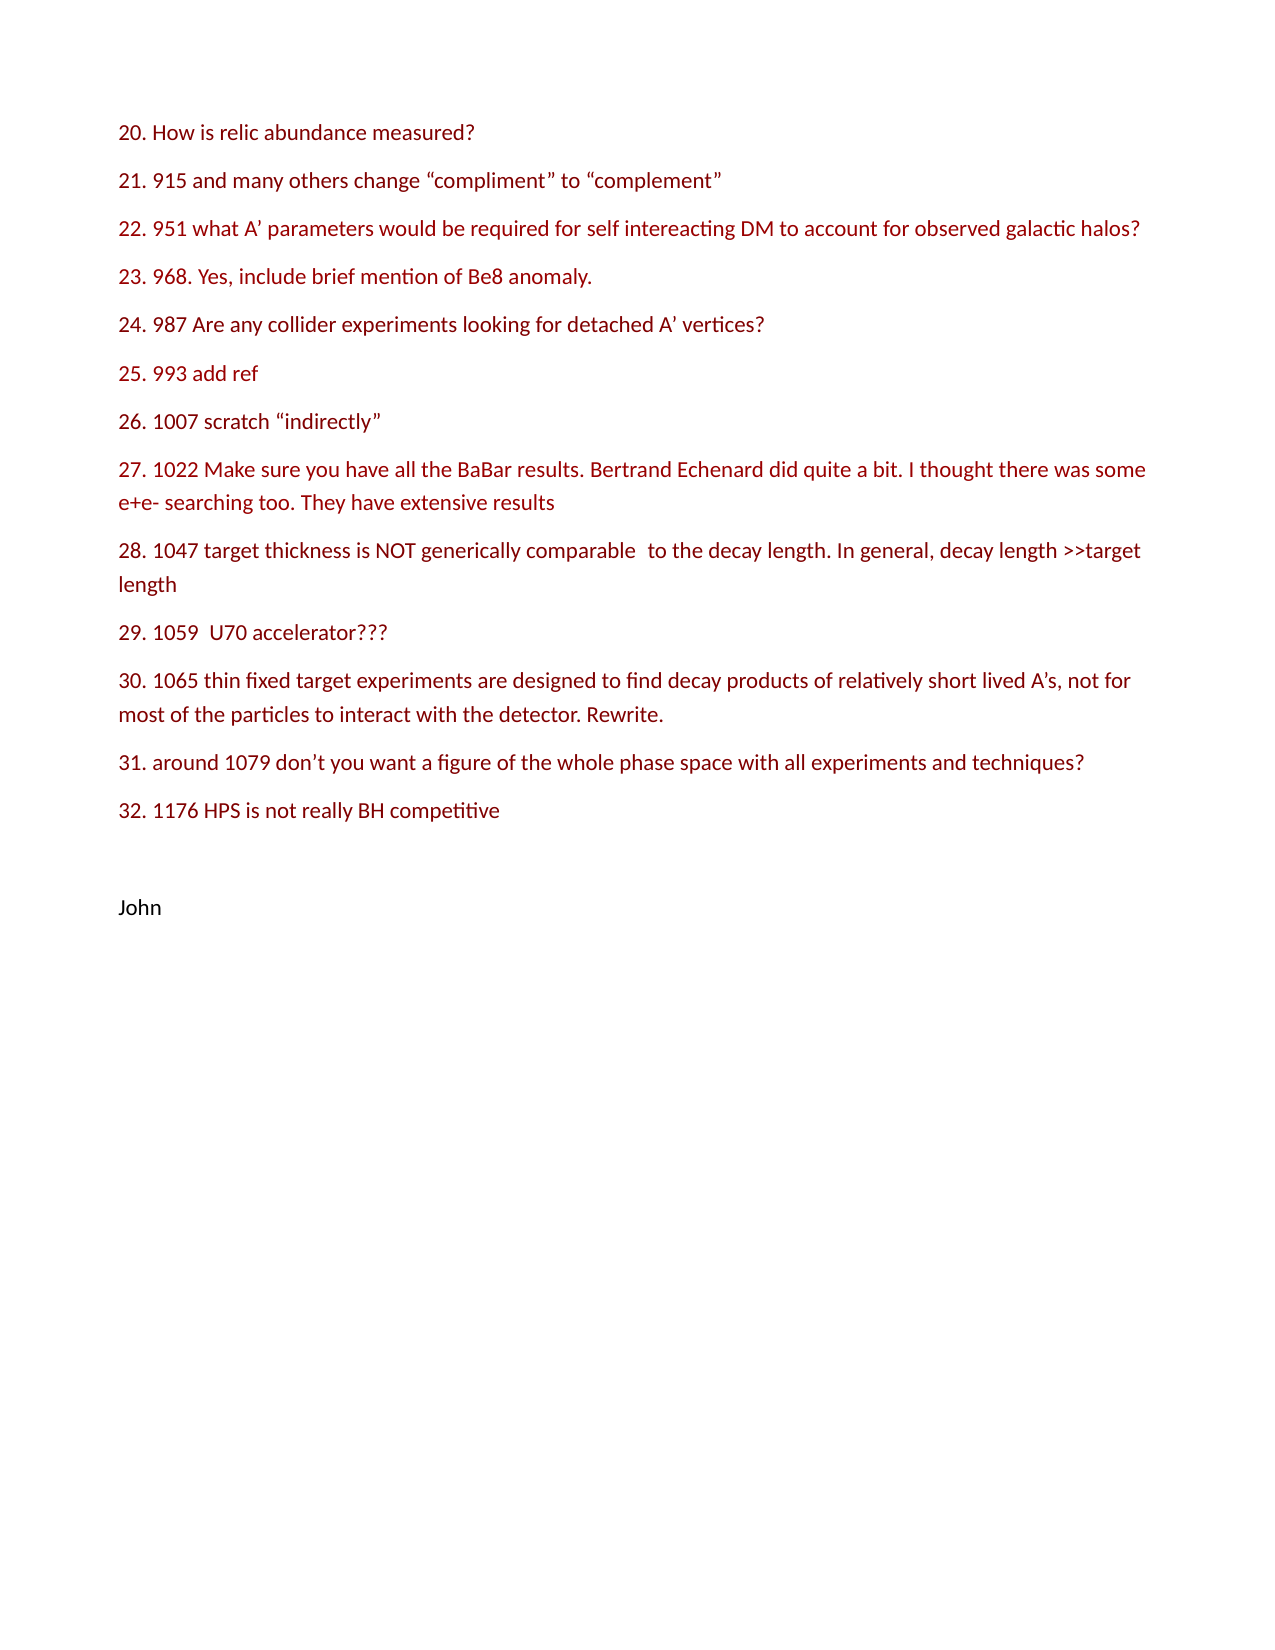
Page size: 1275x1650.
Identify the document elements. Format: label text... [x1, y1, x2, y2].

text 32. 1176 HPS is not really BH competitive [118, 796, 1157, 824]
text 26. 1007 scratch “indirectly” [118, 407, 1157, 435]
text 30. 1065 thin fixed target experiments are designed to find decay products of relatively short lived A’s, not for most of the particles to interact with the detector. Rewrite. [118, 666, 1157, 728]
text 31. around 1079 don’t you want a figure of the whole phase space with all experiments and techniques? [118, 748, 1157, 776]
text 21. 915 and many others change “compliment” to “complement” [118, 166, 1157, 194]
text 20. How is relic abundance measured? [118, 118, 1157, 146]
text 22. 951 what A’ parameters would be required for self intereacting DM to account for observed galactic halos? [118, 214, 1157, 242]
text 28. 1047 target thickness is NOT generically comparable to the decay length. In general, decay length >>target length [118, 537, 1157, 598]
text 27. 1022 Make sure you have all the BaBar results. Bertrand Echenard did quite a bit. I thought there was some e+e- searching too. They have extensive results [118, 455, 1157, 517]
text 25. 993 add ref [118, 359, 1157, 387]
text 23. 968. Yes, include brief mention of Be8 anomaly. [118, 262, 1157, 291]
text 29. 1059 U70 accelerator??? [118, 618, 1157, 646]
text John [118, 893, 1157, 921]
text 24. 987 Are any collider experiments looking for detached A’ vertices? [118, 311, 1157, 339]
